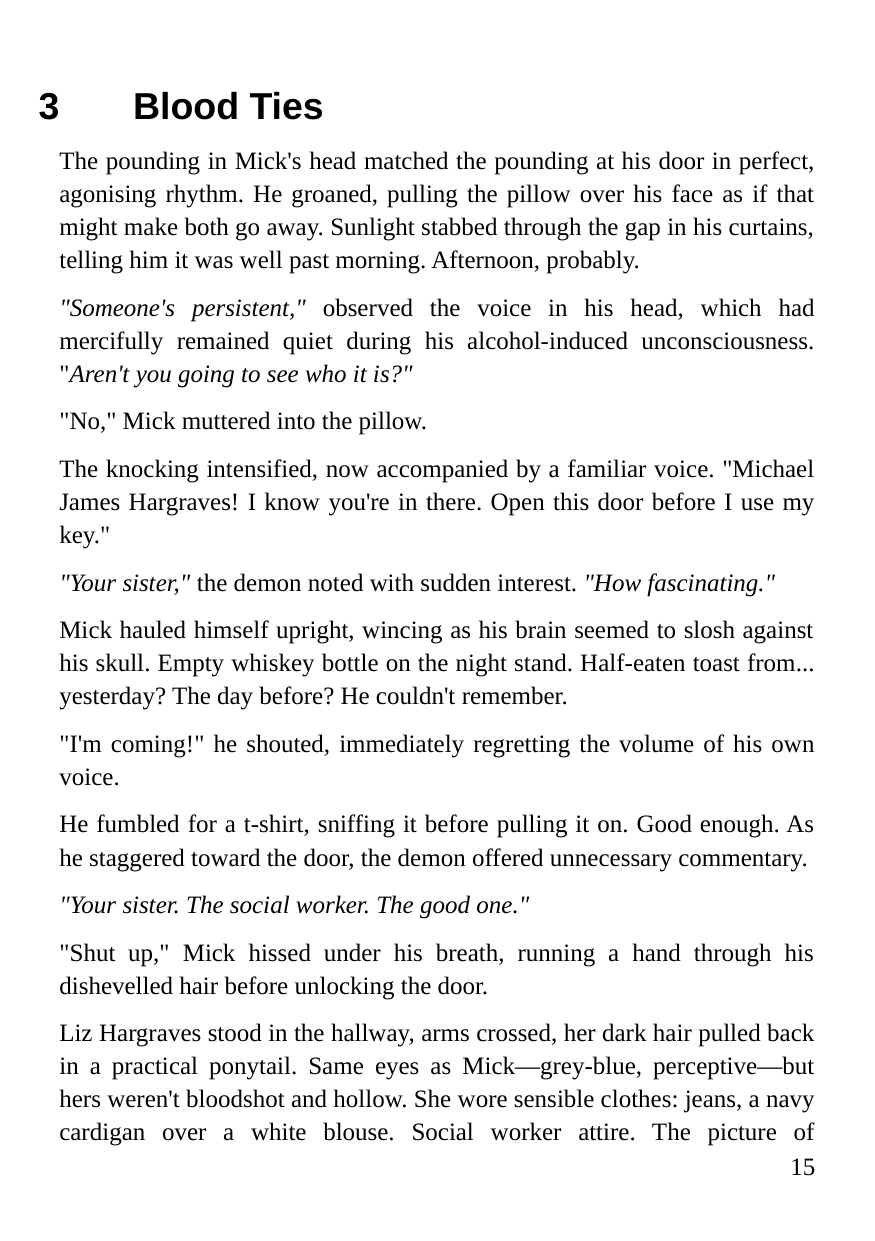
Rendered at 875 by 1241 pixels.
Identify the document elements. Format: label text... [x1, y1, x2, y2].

text "Your sister. The social worker. The good one." [59, 890, 815, 919]
text Liz Hargraves stood in the hallway, arms crossed, her dark hair pulled back in a practical ponytail. Same eyes as Mick—grey-blue, perceptive—but hers weren't bloodshot and hollow. She wore sensible clothes: jeans, a navy cardigan over a white blouse. Social worker attire. The picture of [59, 1018, 815, 1146]
text Mick hauled himself upright, wincing as his brain seemed to slosh against his skull. Empty whiskey bottle on the night stand. Half-eaten toast from... yesterday? The day before? He couldn't remember. [59, 615, 815, 710]
text The knocking intensified, now accompanied by a familiar voice. "Michael James Hargraves! I know you're in there. Open this door before I use my key." [59, 454, 815, 549]
text "I'm coming!" he shouted, immediately regretting the volume of his own voice. [59, 729, 815, 791]
subtitle Blood Ties [59, 84, 815, 127]
text He fumbled for a t-shirt, sniffing it before pulling it on. Good enough. As he staggered toward the door, the demon offered unnecessary commentary. [59, 809, 815, 871]
text The pounding in Mick's head matched the pounding at his door in perfect, agonising rhythm. He groaned, pulling the pillow over his face as if that might make both go away. Sunlight stabbed through the gap in his curtains, telling him it was well past morning. Afternoon, probably. [59, 146, 815, 274]
text "Someone's persistent," observed the voice in his head, which had mercifully remained quiet during his alcohol-induced unconsciousness. "Aren't you going to see who it is?" [59, 293, 815, 388]
text "No," Mick muttered into the pillow. [59, 406, 815, 435]
text "Your sister," the demon noted with sudden interest. "How fascinating." [59, 568, 815, 596]
text "Shut up," Mick hissed under his breath, running a hand through his dishevelled hair before unlocking the door. [59, 938, 815, 999]
